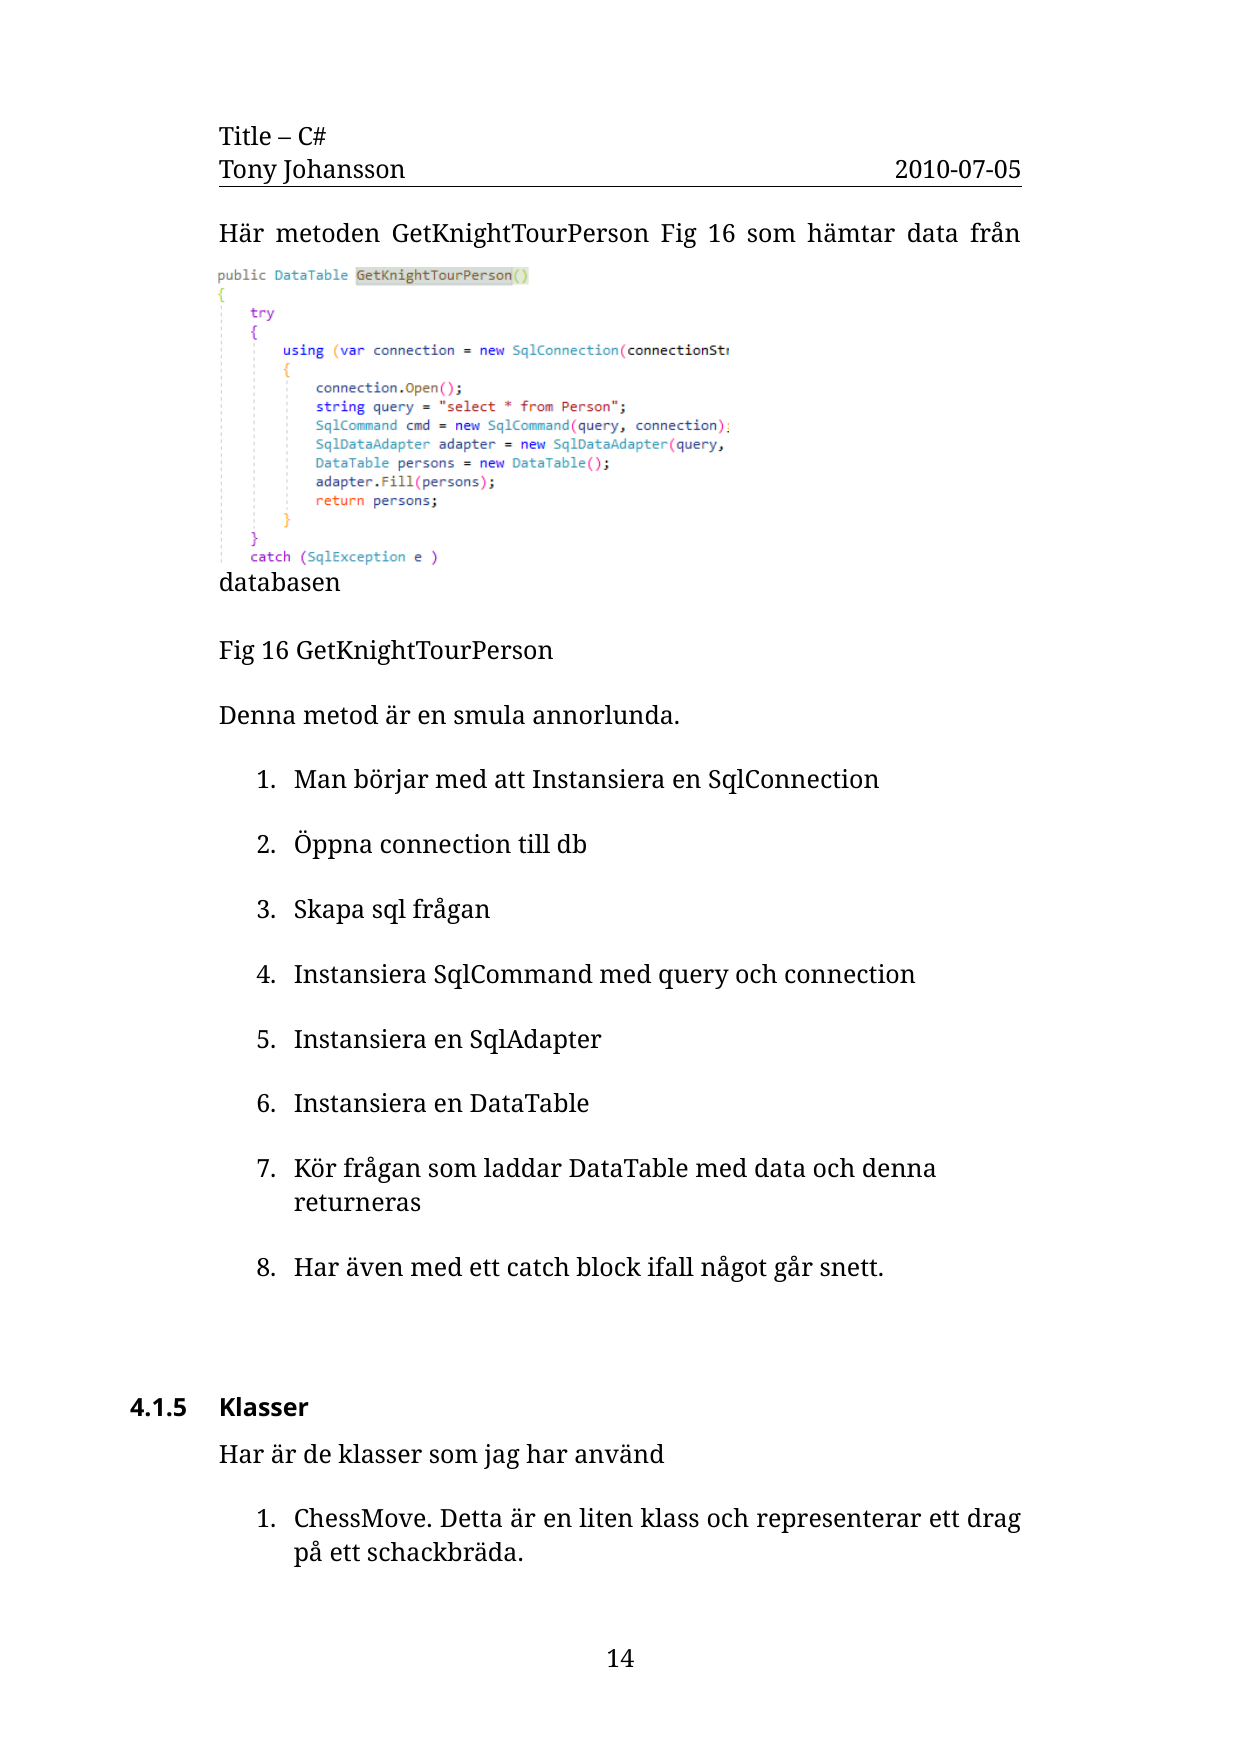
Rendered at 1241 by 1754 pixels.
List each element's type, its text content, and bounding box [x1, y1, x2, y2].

text Denna metod är en smula annorlunda. [218, 697, 1022, 731]
list Instansiera SqlCommand med query och connection [256, 957, 1022, 991]
list ChessMove. Detta är en liten klass och representerar ett drag på ett schackbräda. [256, 1501, 1022, 1569]
list Skapa sql frågan [256, 892, 1022, 926]
list Kör frågan som laddar DataTable med data och denna returneras [256, 1151, 1022, 1219]
list Öppna connection till db [256, 827, 1022, 861]
text Här metoden GetKnightTourPerson Fig 16 som hämtar data från databasen Fig 16 GetKnightTourPerson [218, 216, 1022, 667]
list Man börjar med att Instansiera en SqlConnection [256, 762, 1022, 796]
subtitle Klasser [130, 1389, 1022, 1423]
picture [208, 267, 729, 565]
text Har är de klasser som jag har använd [218, 1436, 1022, 1470]
list Har även med ett catch block ifall något går snett. [256, 1250, 1022, 1352]
list Instansiera en DataTable [256, 1086, 1022, 1120]
list Instansiera en SqlAdapter [256, 1021, 1022, 1055]
